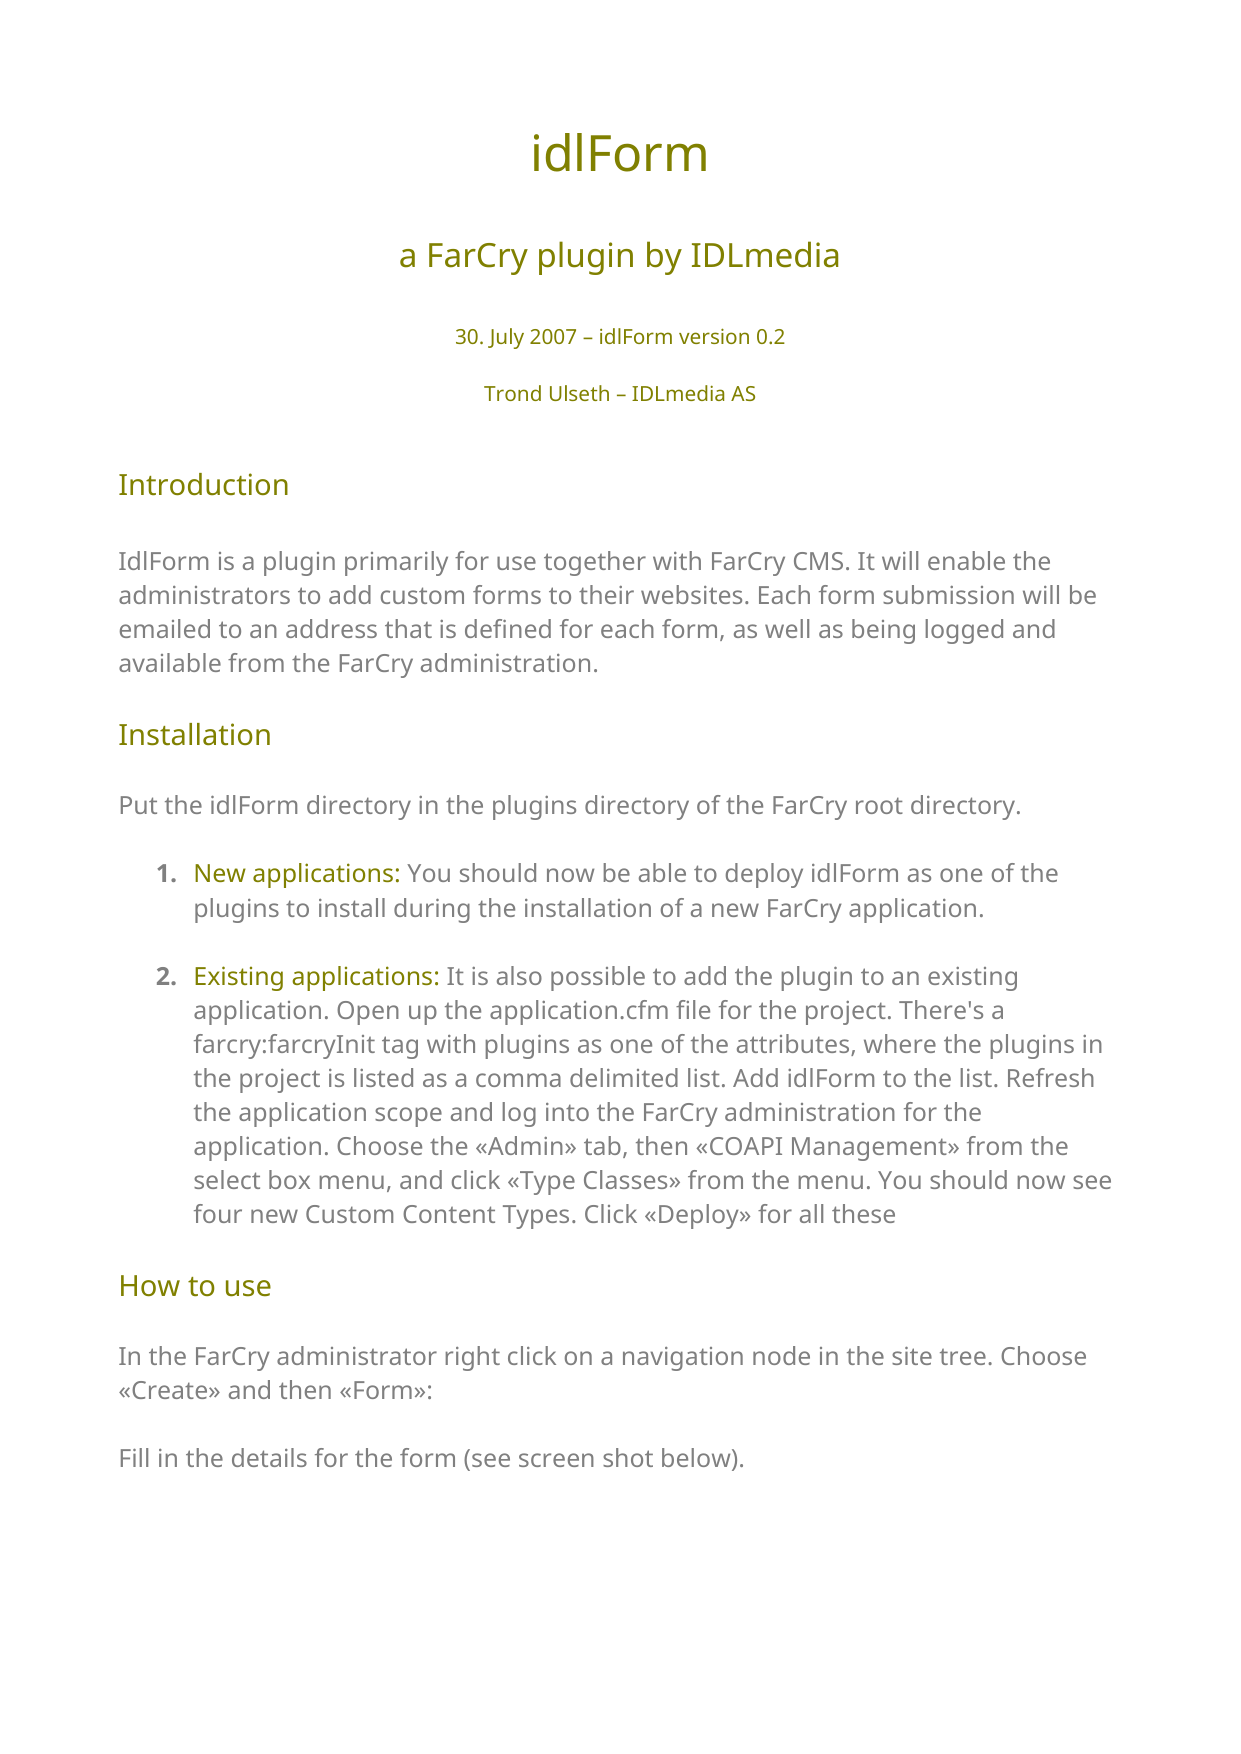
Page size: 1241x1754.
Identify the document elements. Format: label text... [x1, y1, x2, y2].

list Existing applications: It is also possible to add the plugin to an existing application. Open up the application.cfm file for the project. There's a farcry:farcryInit tag with plugins as one of the attributes, where the plugins in the project is listed as a comma delimited list. Add idlForm to the list. Refresh the application scope and log into the FarCry administration for the application. Choose the «Admin» tab, then «COAPI Management» from the select box menu, and click «Type Classes» from the menu. You should now see four new Custom Content Types. Click «Deploy» for all these [156, 958, 1122, 1231]
list New applications: You should now be able to deploy idlForm as one of the plugins to install during the installation of a new FarCry application. [156, 856, 1122, 958]
text In the FarCry administrator right click on a navigation node in the site tree. Choose «Create» and then «Form»: [118, 1339, 1122, 1407]
text Trond Ulseth – IDLmedia AS [118, 379, 1122, 408]
text Put the idlForm directory in the plugins directory of the FarCry root directory. [118, 788, 1122, 822]
text Installation [118, 714, 1122, 754]
text IdlForm is a plugin primarily for use together with FarCry CMS. It will enable the administrators to add custom forms to their websites. Each form submission will be emailed to an address that is defined for each form, as well as being logged and available from the FarCry administration. [118, 544, 1122, 680]
text idlForm [118, 118, 1122, 186]
text How to use [118, 1265, 1122, 1304]
text a FarCry plugin by IDLmedia [118, 232, 1122, 277]
text 30. July 2007 – idlForm version 0.2 [118, 322, 1122, 351]
text Fill in the details for the form (see screen shot below). [118, 1441, 1122, 1475]
text Introduction [118, 464, 1122, 504]
